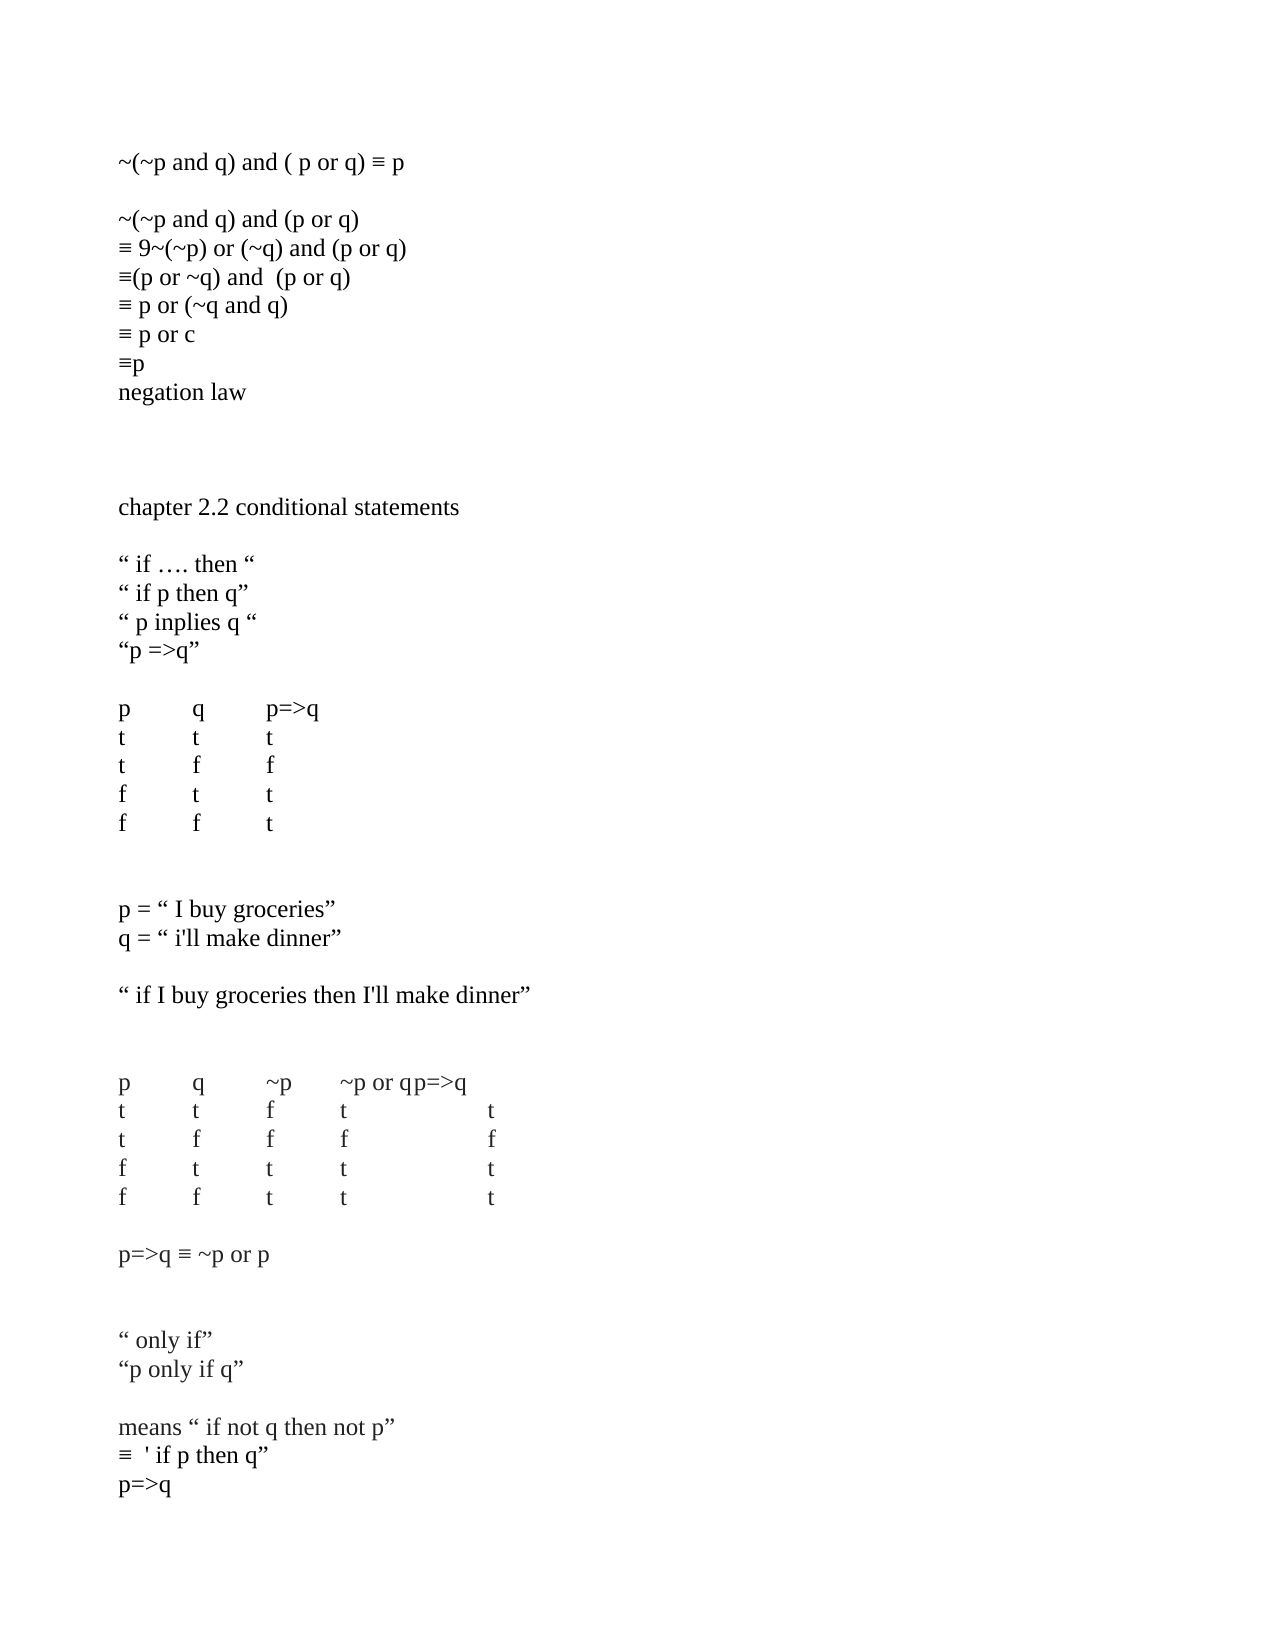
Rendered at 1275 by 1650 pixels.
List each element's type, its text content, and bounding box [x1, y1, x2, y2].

text t t f t t [118, 1096, 1157, 1124]
text “ if p then q” [118, 578, 1157, 607]
text negation law [118, 377, 1157, 406]
text p q ~p ~p or q p=>q [118, 1067, 1157, 1096]
text ≡p [118, 348, 1157, 377]
text p q p=>q [118, 693, 1157, 722]
text f f t [118, 808, 1157, 837]
text f t t [118, 779, 1157, 808]
text ≡ ' if p then q” [118, 1441, 1157, 1469]
text “ if I buy groceries then I'll make dinner” [118, 981, 1157, 1009]
text q = “ i'll make dinner” [118, 923, 1157, 952]
text p = “ I buy groceries” [118, 894, 1157, 923]
text f t t t t [118, 1153, 1157, 1182]
text t f f [118, 751, 1157, 779]
text p=>q ≡ ~p or p [118, 1239, 1157, 1268]
text t t t [118, 722, 1157, 751]
text means “ if not q then not p” [118, 1412, 1157, 1441]
text p=>q [118, 1469, 1157, 1498]
text “ only if” [118, 1326, 1157, 1354]
text “ if …. then “ [118, 549, 1157, 578]
text ≡ p or c [118, 319, 1157, 348]
text ≡ p or (~q and q) [118, 291, 1157, 319]
text ≡(p or ~q) and (p or q) [118, 262, 1157, 291]
text t f f f f [118, 1124, 1157, 1153]
text ≡ 9~(~p) or (~q) and (p or q) [118, 233, 1157, 262]
text chapter 2.2 conditional statements [118, 492, 1157, 521]
text “p only if q” [118, 1354, 1157, 1383]
text “ p inplies q “ “p =>q” [118, 607, 1157, 664]
text f f t t t [118, 1182, 1157, 1211]
text ~(~p and q) and ( p or q) ≡ p [118, 147, 1157, 176]
text ~(~p and q) and (p or q) [118, 204, 1157, 233]
